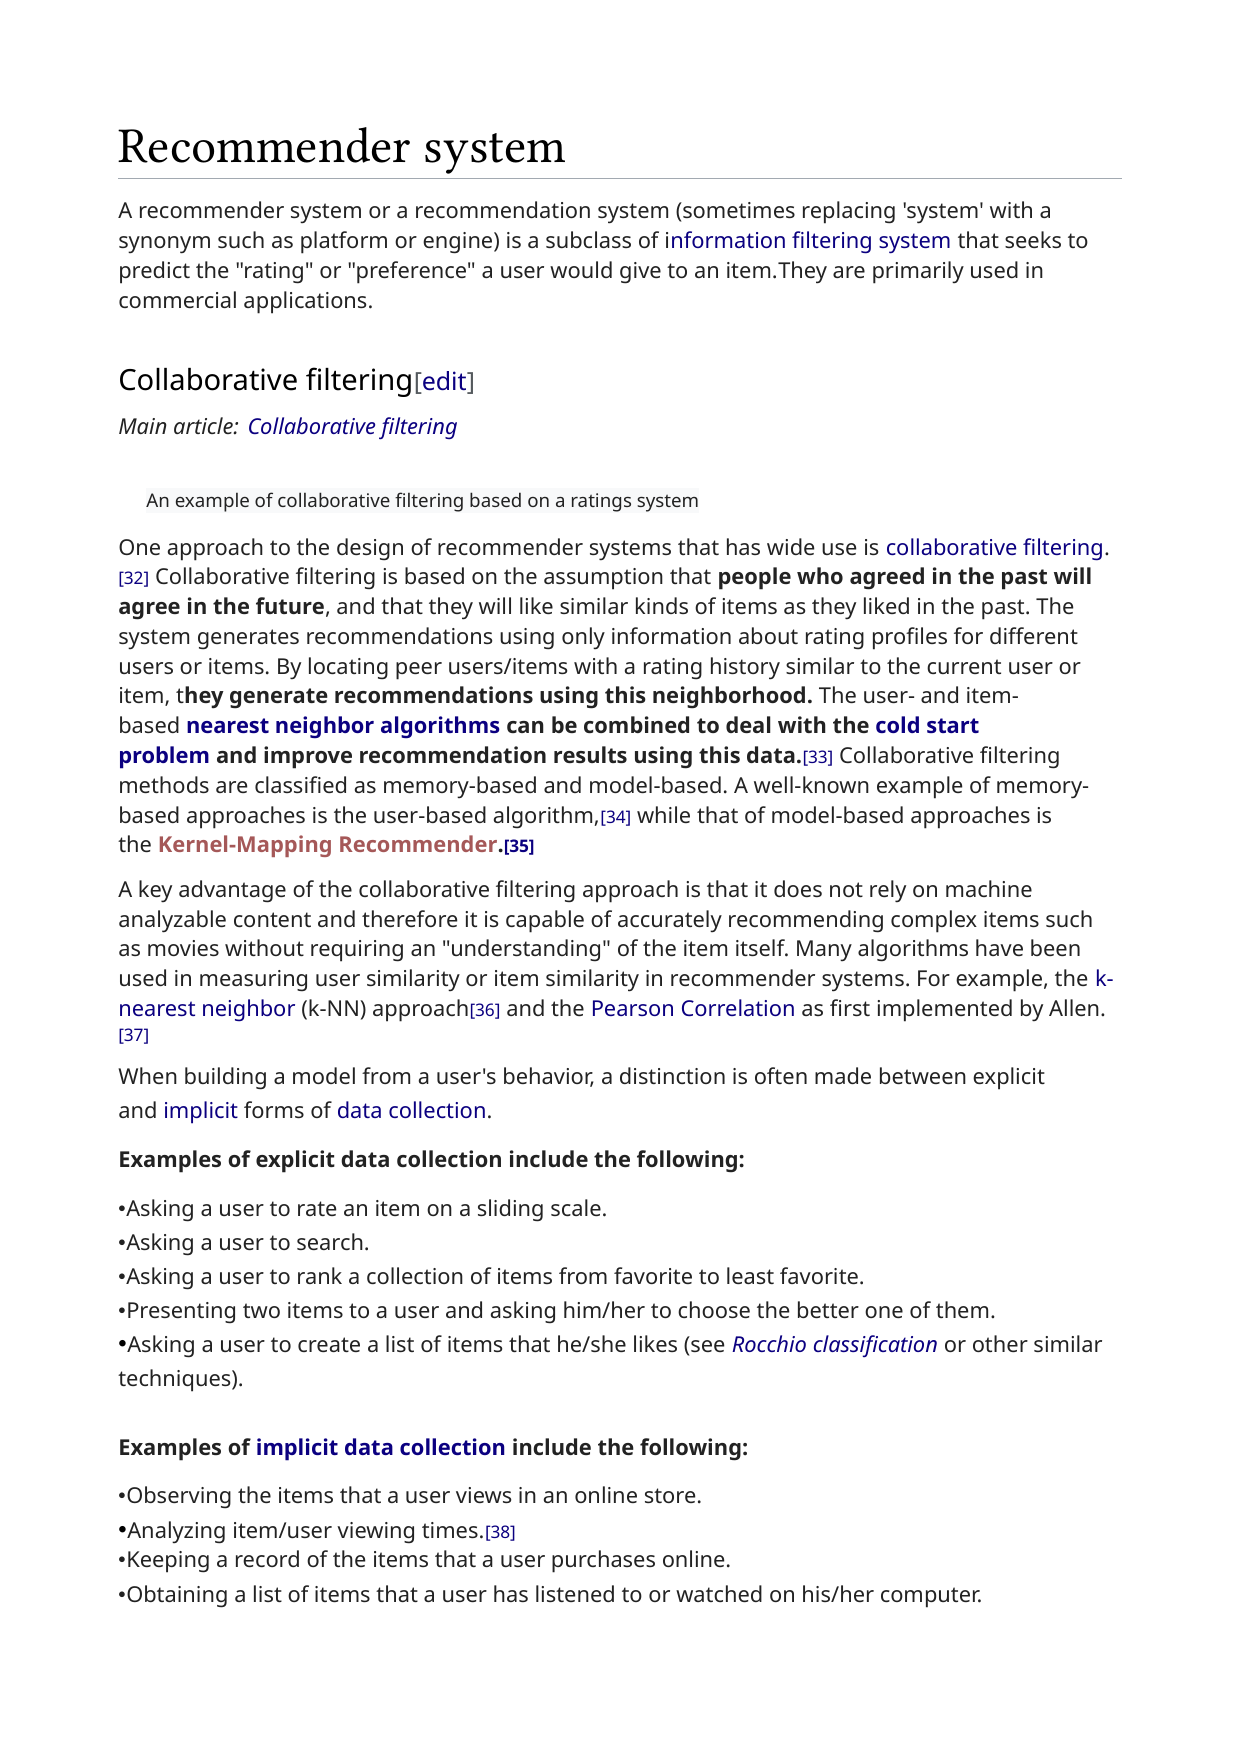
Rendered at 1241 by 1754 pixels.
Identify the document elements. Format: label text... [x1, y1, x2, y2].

text When building a model from a user's behavior, a distinction is often made between explicit and implicit forms of data collection. [118, 1061, 1122, 1125]
list Presenting two items to a user and asking him/her to choose the better one of them. [118, 1295, 1122, 1325]
list Asking a user to rate an item on a sliding scale. [118, 1192, 1122, 1222]
list Asking a user to rank a collection of items from favorite to least favorite. [118, 1261, 1122, 1291]
list Obtaining a list of items that a user has listened to or watched on his/her computer. [118, 1578, 1122, 1608]
text A key advantage of the collaborative filtering approach is that it does not rely on machine analyzable content and therefore it is capable of accurately recommending complex items such as movies without requiring an "understanding" of the item itself. Many algorithms have been used in measuring user similarity or item similarity in recommender systems. For example, the k-nearest neighbor (k-NN) approach[36] and the Pearson Correlation as first implemented by Allen.[37] [118, 874, 1122, 1046]
subtitle Collaborative filtering[edit] [118, 359, 1122, 398]
text An example of collaborative filtering based on a ratings system [123, 488, 1122, 513]
text Examples of implicit data collection include the following: [118, 1432, 1122, 1461]
list Observing the items that a user views in an online store. [118, 1480, 1122, 1510]
list Analyzing item/user viewing times.[38] [118, 1514, 1122, 1544]
subtitle Recommender system [118, 118, 1122, 178]
list Asking a user to search. [118, 1227, 1122, 1256]
list Keeping a record of the items that a user purchases online. [118, 1544, 1122, 1574]
text Examples of explicit data collection include the following: [118, 1144, 1122, 1173]
text Main article: Collaborative filtering [118, 411, 1122, 441]
text One approach to the design of recommender systems that has wide use is collaborative filtering.[32] Collaborative filtering is based on the assumption that people who agreed in the past will agree in the future, and that they will like similar kinds of items as they liked in the past. The system generates recommendations using only information about rating profiles for different users or items. By locating peer users/items with a rating history similar to the current user or item, they generate recommendations using this neighborhood. The user- and item-based nearest neighbor algorithms can be combined to deal with the cold start problem and improve recommendation results using this data.[33] Collaborative filtering methods are classified as memory-based and model-based. A well-known example of memory-based approaches is the user-based algorithm,[34] while that of model-based approaches is the Kernel-Mapping Recommender.[35] [118, 532, 1122, 859]
text A recommender system or a recommendation system (sometimes replacing 'system' with a synonym such as platform or engine) is a subclass of information filtering system that seeks to predict the "rating" or "preference" a user would give to an item.They are primarily used in commercial applications. [118, 195, 1122, 314]
list Asking a user to create a list of items that he/she likes (see Rocchio classification or other similar techniques). [118, 1329, 1122, 1393]
